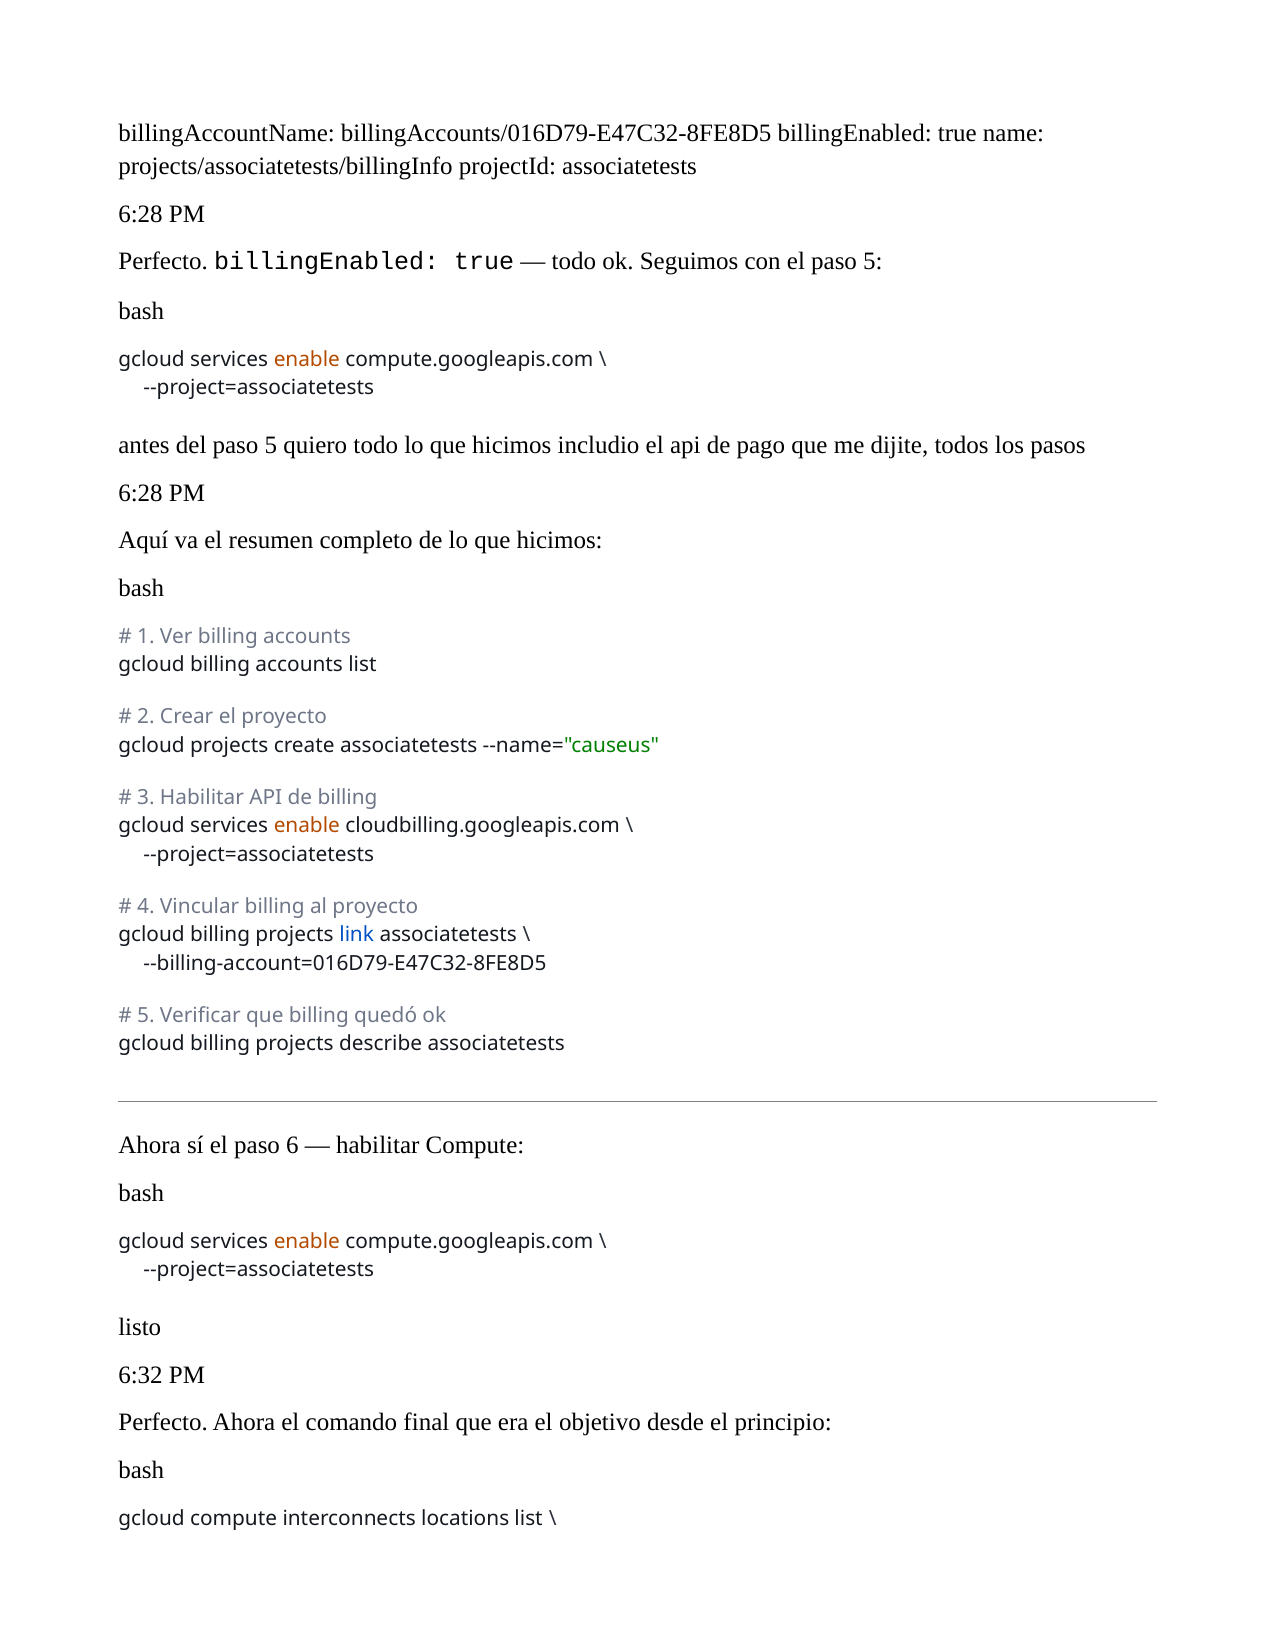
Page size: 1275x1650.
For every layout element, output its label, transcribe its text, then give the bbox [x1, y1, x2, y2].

text billingAccountName: billingAccounts/016D79-E47C32-8FE8D5 billingEnabled: true name: projects/associatetests/billingInfo projectId: associatetests [118, 118, 1157, 180]
text gcloud services enable compute.googleapis.com \ [118, 1226, 1157, 1254]
text 6:32 PM [118, 1360, 1157, 1389]
text # 1. Ver billing accounts [118, 621, 1157, 649]
text # 5. Verificar que billing quedó ok [118, 1000, 1157, 1028]
text --project=associatetests [118, 372, 1157, 401]
text gcloud billing projects describe associatetests [118, 1028, 1157, 1057]
text bash [118, 1178, 1157, 1207]
text # 2. Crear el proyecto [118, 701, 1157, 730]
text Perfecto. Ahora el comando final que era el objetivo desde el principio: [118, 1407, 1157, 1436]
text Aquí va el resumen completo de lo que hicimos: [118, 526, 1157, 554]
text Perfecto. billingEnabled: true — todo ok. Seguimos con el paso 5: [118, 246, 1157, 277]
text antes del paso 5 quiero todo lo que hicimos includio el api de pago que me dijite, todos los pasos [118, 430, 1157, 459]
text # 3. Habilitar API de billing [118, 782, 1157, 810]
text gcloud services enable cloudbilling.googleapis.com \ [118, 810, 1157, 839]
text --billing-account=016D79-E47C32-8FE8D5 [118, 948, 1157, 976]
text 6:28 PM [118, 199, 1157, 227]
text --project=associatetests [118, 839, 1157, 867]
text Ahora sí el paso 6 — habilitar Compute: [118, 1131, 1157, 1159]
text --project=associatetests [118, 1254, 1157, 1283]
text gcloud services enable compute.googleapis.com \ [118, 344, 1157, 372]
text gcloud billing accounts list [118, 649, 1157, 678]
text bash [118, 1455, 1157, 1484]
text gcloud billing projects link associatetests \ [118, 919, 1157, 948]
text bash [118, 296, 1157, 325]
text 6:28 PM [118, 478, 1157, 507]
text bash [118, 573, 1157, 602]
text listo [118, 1312, 1157, 1341]
text gcloud projects create associatetests --name="causeus" [118, 730, 1157, 758]
text # 4. Vincular billing al proyecto [118, 891, 1157, 919]
text gcloud compute interconnects locations list \ [118, 1503, 1157, 1531]
